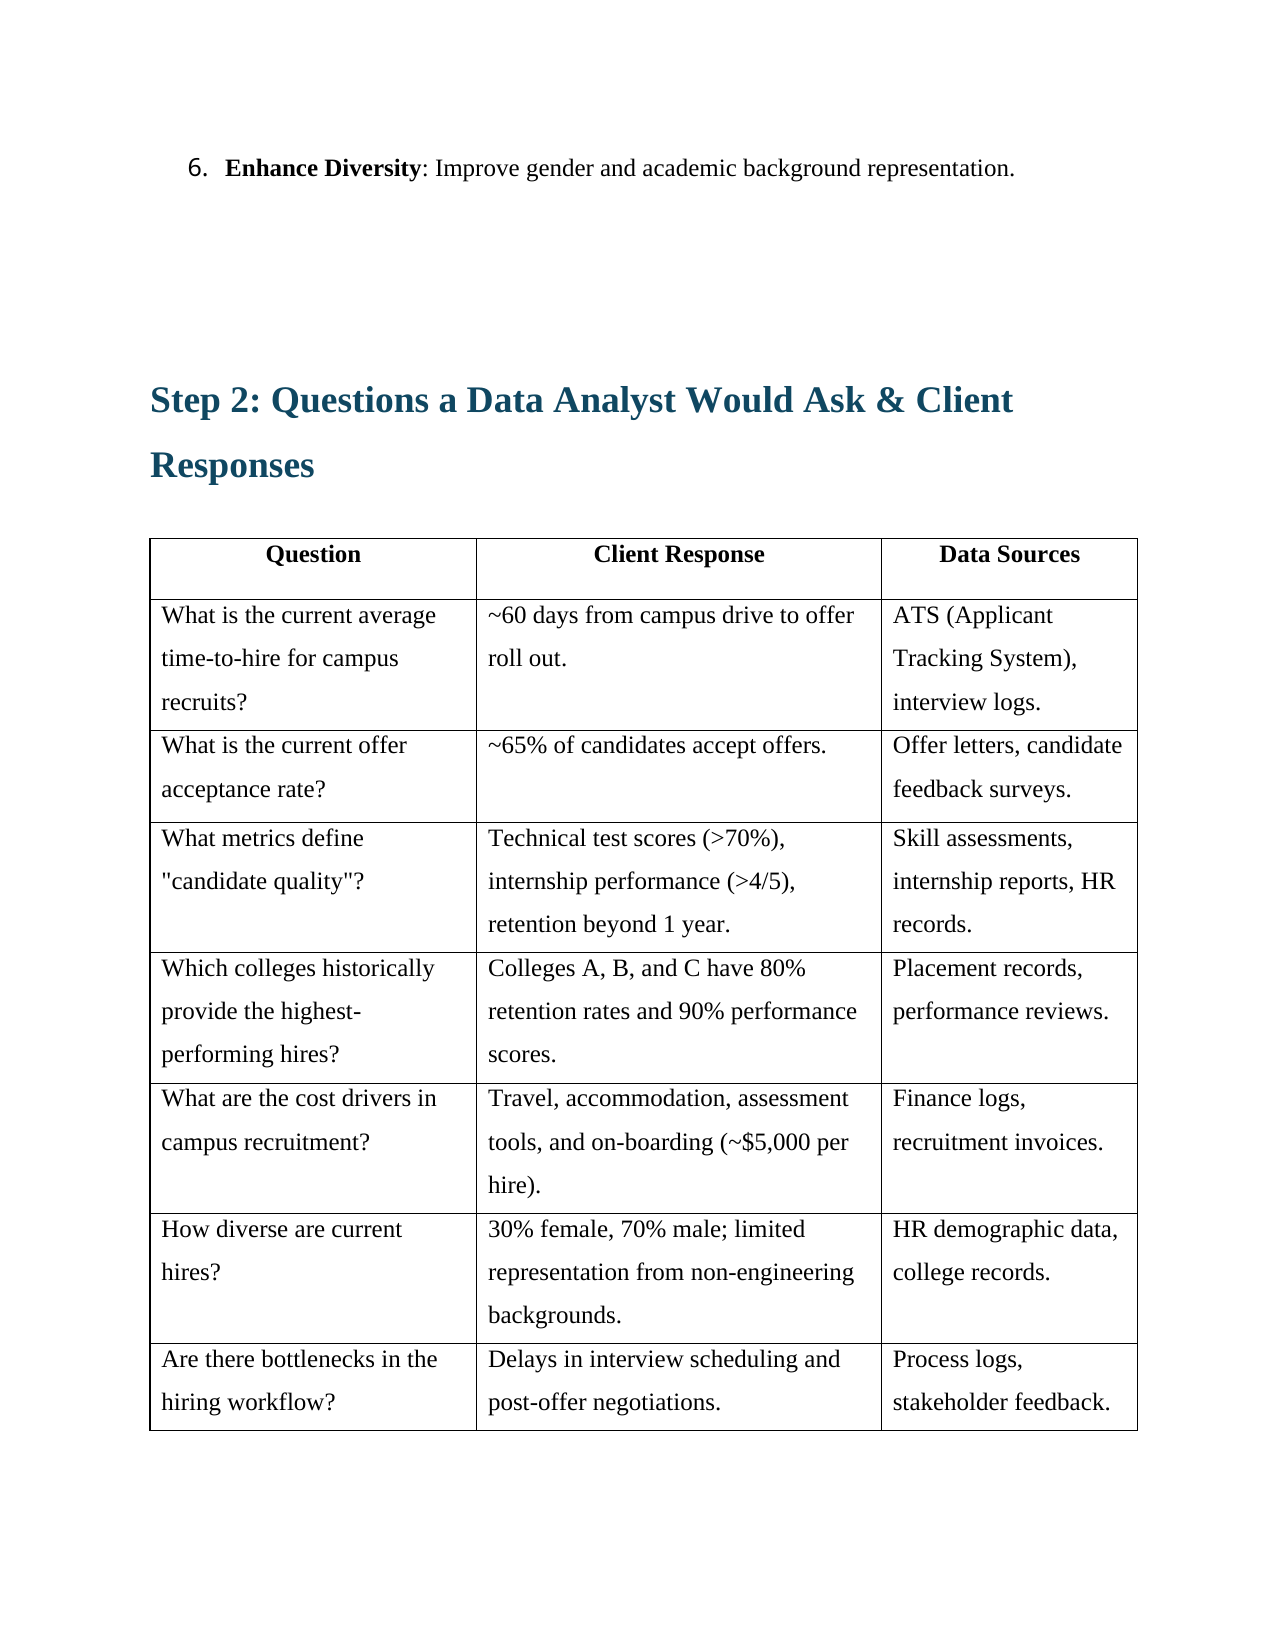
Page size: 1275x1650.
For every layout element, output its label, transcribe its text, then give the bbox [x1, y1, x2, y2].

table_cell 30% female, 70% male; limited representation from non-engineering backgrounds. [477, 1214, 881, 1343]
table_cell Colleges A, B, and C have 80% retention rates and 90% performance scores. [477, 953, 881, 1082]
table_cell What are the cost drivers in campus recruitment? [151, 1084, 476, 1213]
table_cell Process logs, stakeholder feedback. [882, 1344, 1137, 1430]
table_cell HR demographic data, college records. [882, 1214, 1137, 1343]
table_cell Offer letters, candidate feedback surveys. [882, 731, 1137, 822]
table_header Data Sources [882, 539, 1137, 599]
subtitle Step 2: Questions a Data Analyst Would Ask & Client Responses [150, 378, 1125, 486]
table_cell Delays in interview scheduling and post-offer negotiations. [477, 1344, 881, 1430]
table_cell ~60 days from campus drive to offer roll out. [477, 600, 881, 729]
table_header Client Response [477, 539, 881, 599]
table_cell ~65% of candidates accept offers. [477, 731, 881, 822]
table_cell Placement records, performance reviews. [882, 953, 1137, 1082]
table_cell Skill assessments, internship reports, HR records. [882, 823, 1137, 952]
table_cell What is the current average time-to-hire for campus recruits? [151, 600, 476, 729]
table_cell Are there bottlenecks in the hiring workflow? [151, 1344, 476, 1430]
table_cell Which colleges historically provide the highest-performing hires? [151, 953, 476, 1082]
table_cell Finance logs, recruitment invoices. [882, 1084, 1137, 1213]
table_cell What metrics define "candidate quality"? [151, 823, 476, 952]
list Enhance Diversity: Improve gender and academic background representation. [187, 150, 1125, 184]
table_cell Travel, accommodation, assessment tools, and on-boarding (~$5,000 per hire). [477, 1084, 881, 1213]
table_cell Technical test scores (>70%), internship performance (>4/5), retention beyond 1 year. [477, 823, 881, 952]
table_cell How diverse are current hires? [151, 1214, 476, 1343]
table_cell ATS (Applicant Tracking System), interview logs. [882, 600, 1137, 729]
table_header Question [151, 539, 476, 599]
table_cell What is the current offer acceptance rate? [151, 731, 476, 822]
